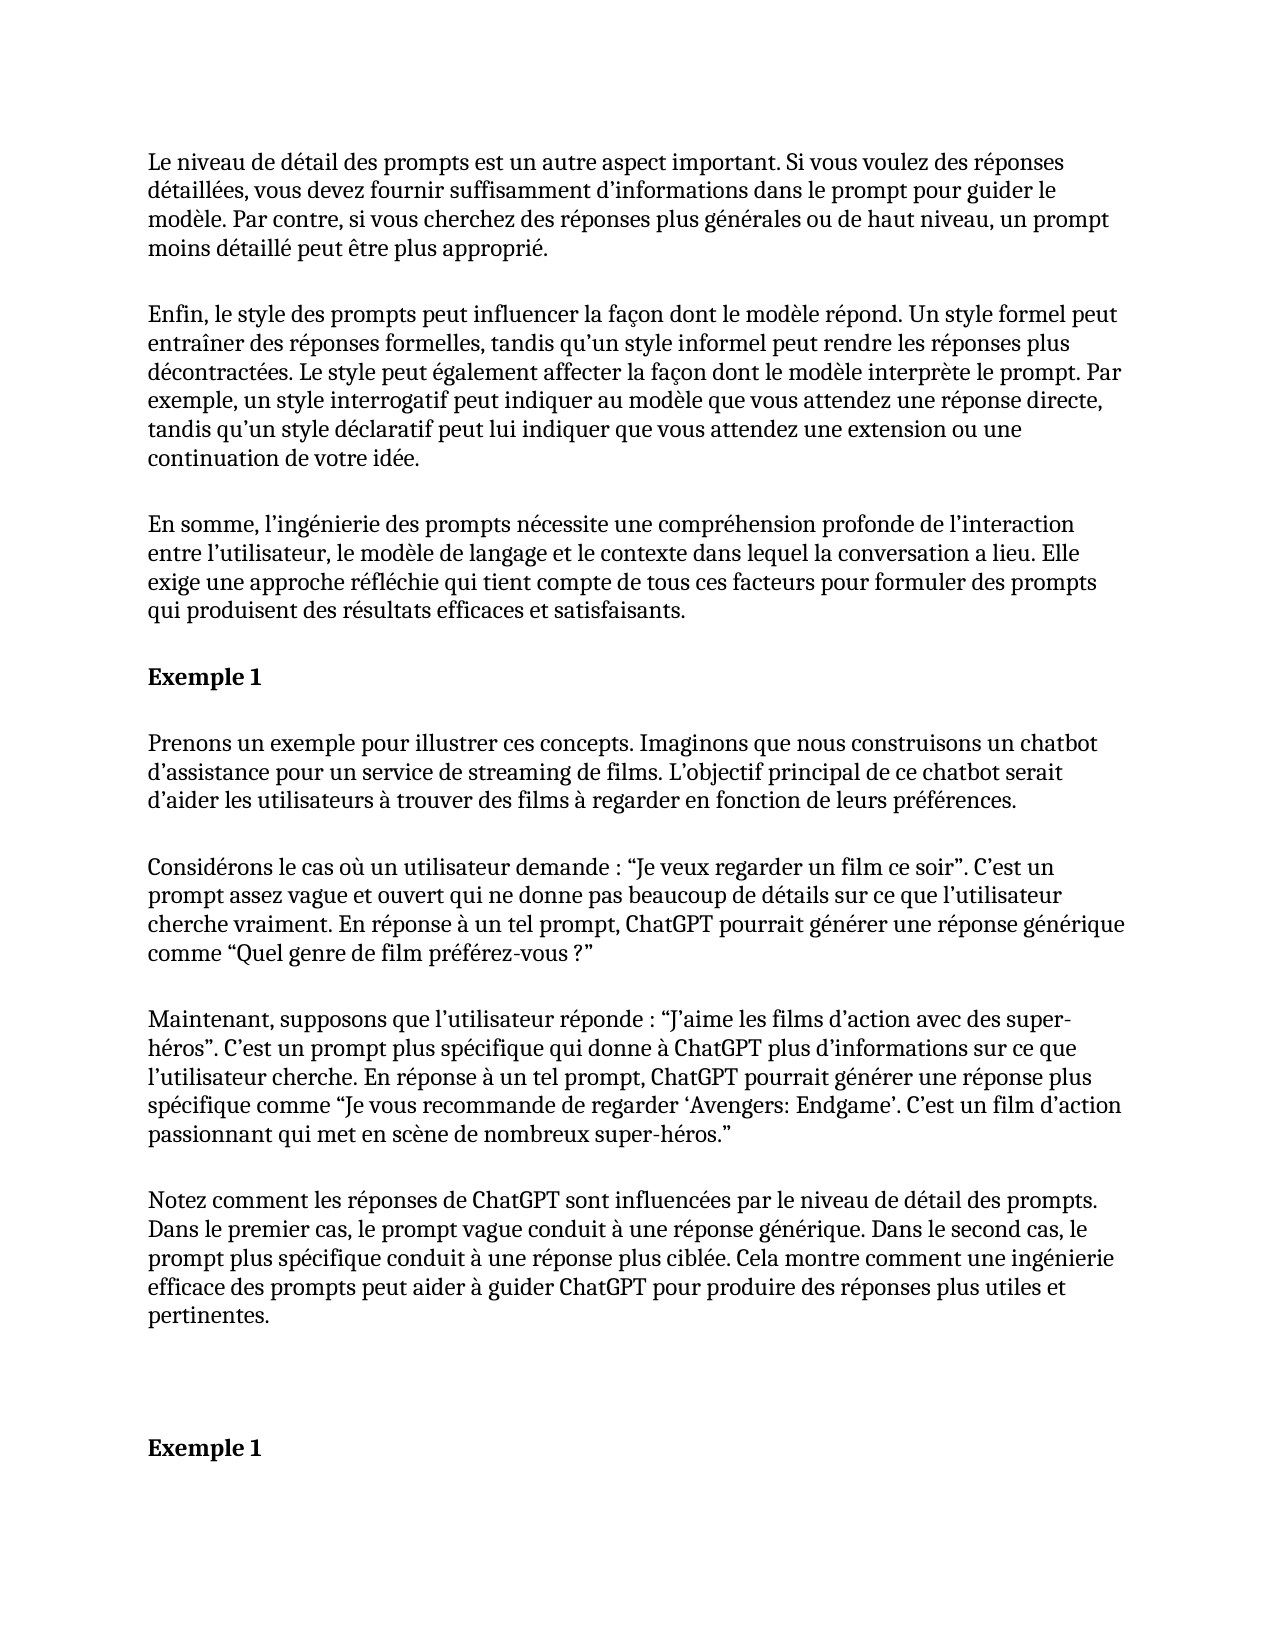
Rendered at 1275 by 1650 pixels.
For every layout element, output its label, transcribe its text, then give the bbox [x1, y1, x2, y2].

text Notez comment les réponses de ChatGPT sont influencées par le niveau de détail des prompts. Dans le premier cas, le prompt vague conduit à une réponse générique. Dans le second cas, le prompt plus spécifique conduit à une réponse plus ciblée. Cela montre comment une ingénierie efficace des prompts peut aider à guider ChatGPT pour produire des réponses plus utiles et pertinentes. [148, 1186, 1127, 1330]
text Exemple 1 [148, 1434, 1127, 1463]
text Prenons un exemple pour illustrer ces concepts. Imaginons que nous construisons un chatbot d’assistance pour un service de streaming de films. L’objectif principal de ce chatbot serait d’aider les utilisateurs à trouver des films à regarder en fonction de leurs préférences. [148, 729, 1127, 815]
text Considérons le cas où un utilisateur demande : “Je veux regarder un film ce soir”. C’est un prompt assez vague et ouvert qui ne donne pas beaucoup de détails sur ce que l’utilisateur cherche vraiment. En réponse à un tel prompt, ChatGPT pourrait générer une réponse générique comme “Quel genre de film préférez-vous ?” [148, 853, 1127, 968]
text Maintenant, supposons que l’utilisateur réponde : “J’aime les films d’action avec des super-héros”. C’est un prompt plus spécifique qui donne à ChatGPT plus d’informations sur ce que l’utilisateur cherche. En réponse à un tel prompt, ChatGPT pourrait générer une réponse plus spécifique comme “Je vous recommande de regarder ‘Avengers: Endgame’. C’est un film d’action passionnant qui met en scène de nombreux super-héros.” [148, 1005, 1127, 1149]
text Enfin, le style des prompts peut influencer la façon dont le modèle répond. Un style formel peut entraîner des réponses formelles, tandis qu’un style informel peut rendre les réponses plus décontractées. Le style peut également affecter la façon dont le modèle interprète le prompt. Par exemple, un style interrogatif peut indiquer au modèle que vous attendez une réponse directe, tandis qu’un style déclaratif peut lui indiquer que vous attendez une extension ou une continuation de votre idée. [148, 300, 1127, 473]
text En somme, l’ingénierie des prompts nécessite une compréhension profonde de l’interaction entre l’utilisateur, le modèle de langage et le contexte dans lequel la conversation a lieu. Elle exige une approche réfléchie qui tient compte de tous ces facteurs pour formuler des prompts qui produisent des résultats efficaces et satisfaisants. [148, 510, 1127, 625]
text Exemple 1 [148, 663, 1127, 691]
text Le niveau de détail des prompts est un autre aspect important. Si vous voulez des réponses détaillées, vous devez fournir suffisamment d’informations dans le prompt pour guider le modèle. Par contre, si vous cherchez des réponses plus générales ou de haut niveau, un prompt moins détaillé peut être plus approprié. [148, 148, 1127, 263]
